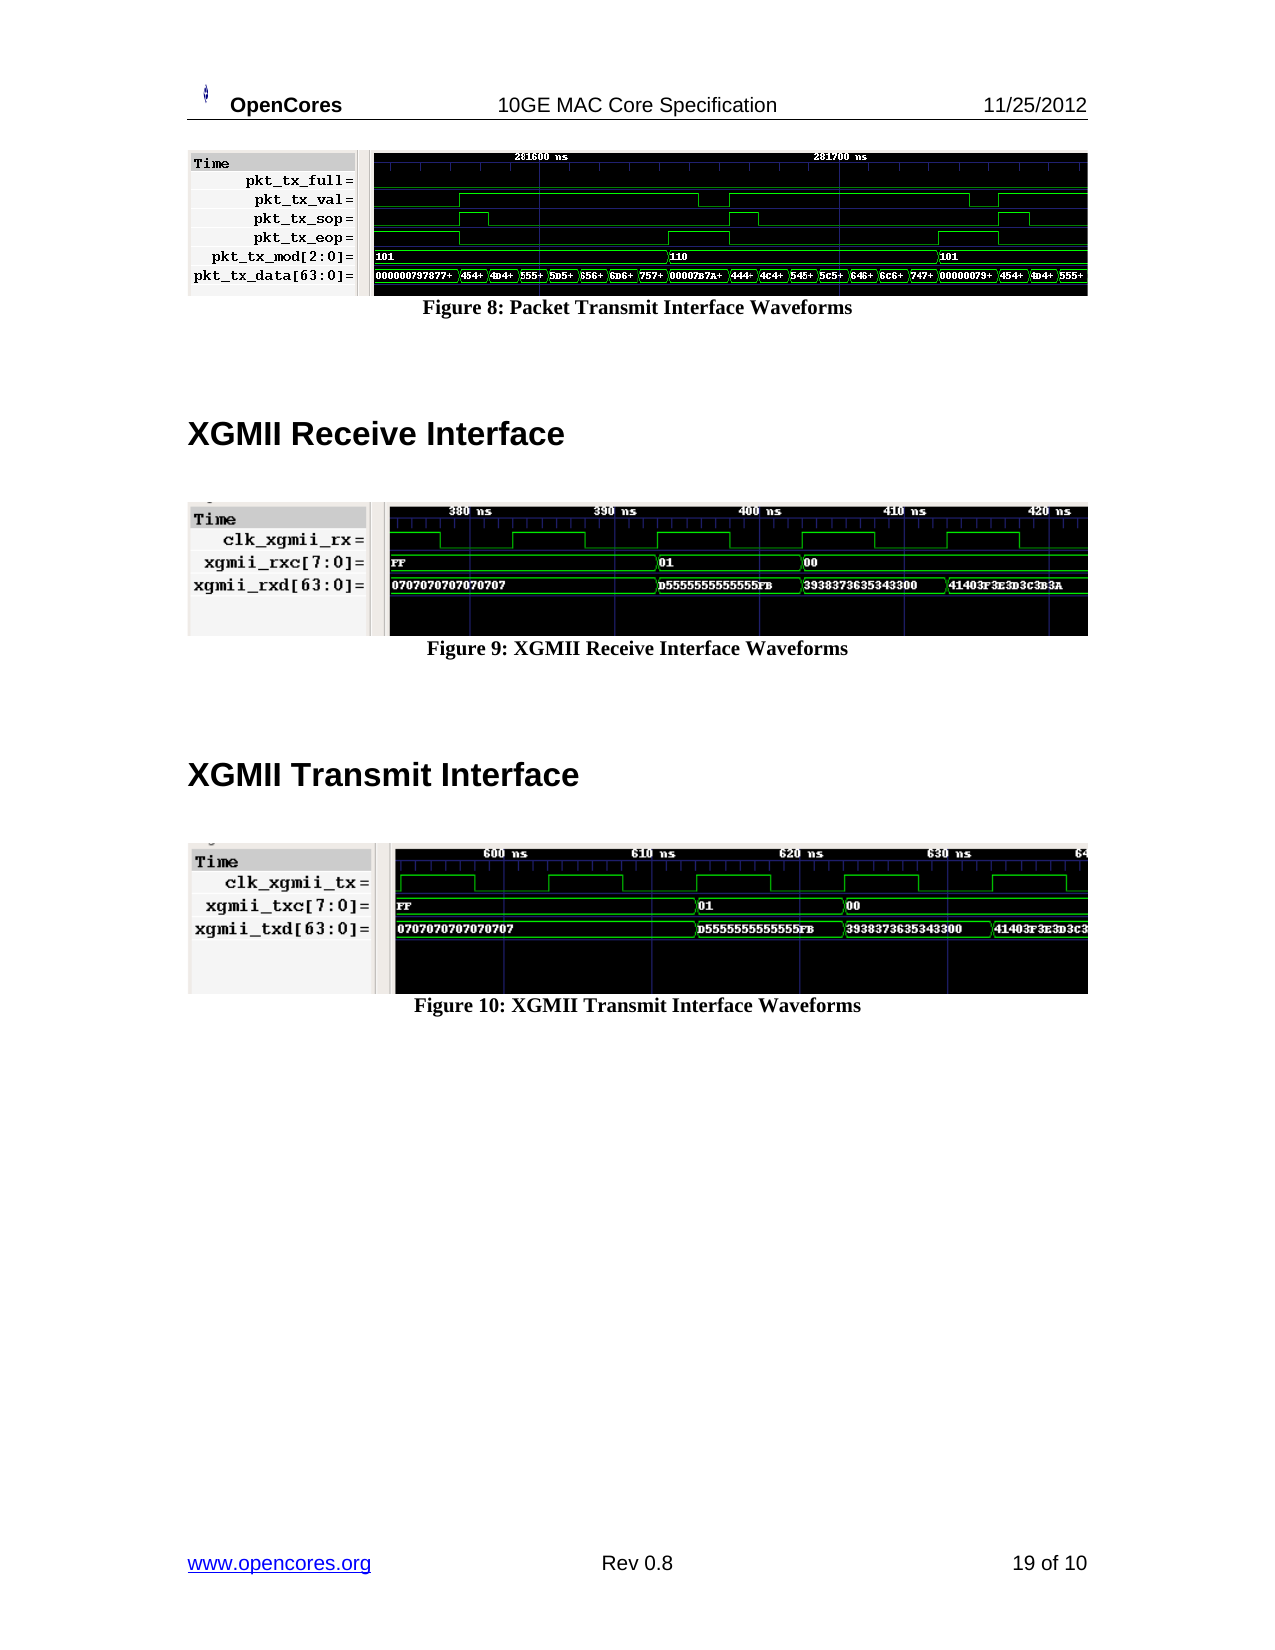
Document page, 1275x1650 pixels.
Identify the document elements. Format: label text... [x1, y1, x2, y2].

picture [187, 843, 1088, 994]
picture [187, 502, 1088, 636]
text Figure 10: XGMII Transmit Interface Waveforms [187, 994, 1088, 1017]
text Figure 8: Packet Transmit Interface Waveforms [187, 296, 1088, 319]
subtitle XGMII Transmit Interface [187, 755, 1088, 793]
picture [187, 150, 1088, 296]
text Figure 9: XGMII Receive Interface Waveforms [187, 636, 1088, 660]
subtitle XGMII Receive Interface [187, 414, 1088, 453]
